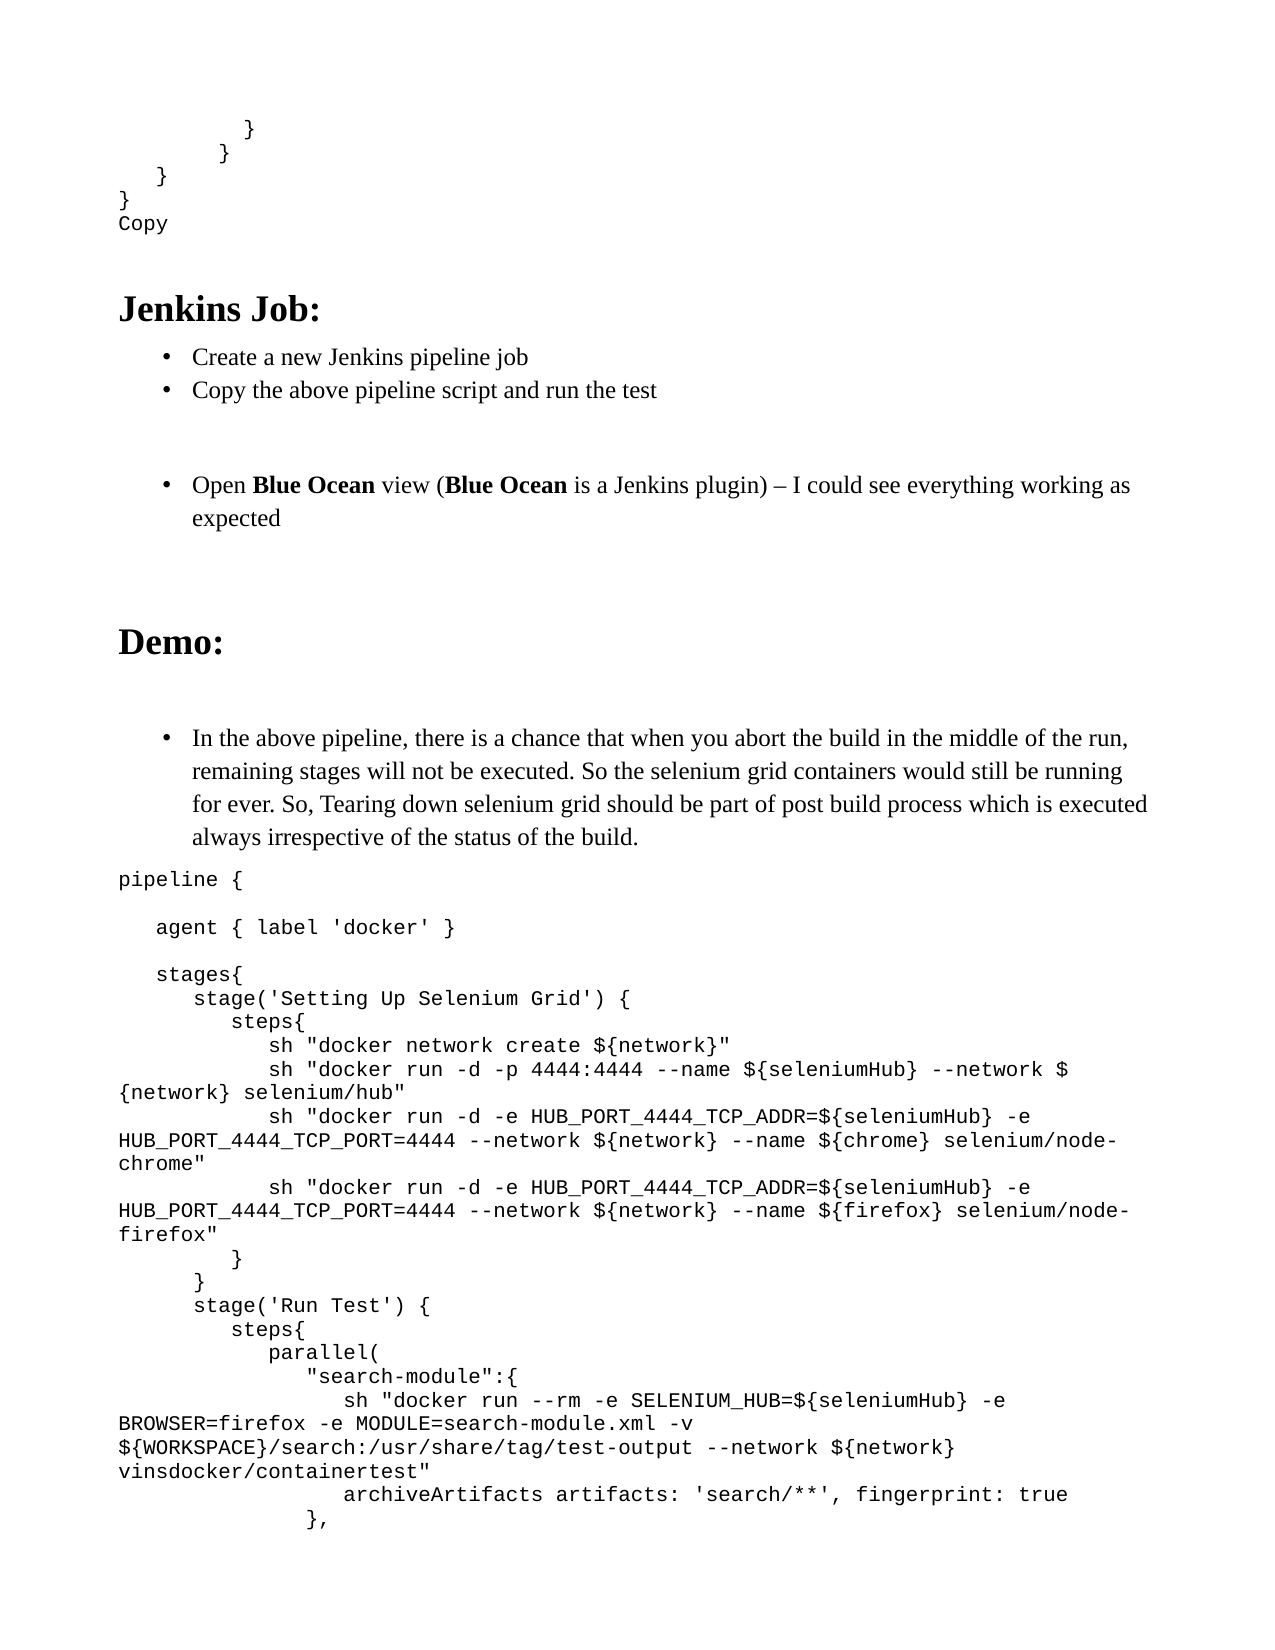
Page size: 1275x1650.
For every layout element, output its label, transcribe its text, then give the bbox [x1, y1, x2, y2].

subtitle Demo: [118, 619, 1157, 663]
subtitle Jenkins Job: [118, 287, 1157, 330]
text steps{ [118, 1319, 1157, 1342]
list Copy the above pipeline script and run the test [162, 375, 1157, 404]
text }, [118, 1508, 1157, 1532]
text } [118, 142, 1157, 165]
text "search-module":{ [118, 1366, 1157, 1390]
text sh "docker run -d -e HUB_PORT_4444_TCP_ADDR=${seleniumHub} -e HUB_PORT_4444_TCP_PORT=4444 --network ${network} --name ${firefox} selenium/node-firefox" [118, 1177, 1157, 1248]
text pipeline { [118, 869, 1157, 893]
text } [118, 118, 1157, 142]
text archiveArtifacts artifacts: 'search/**', fingerprint: true [118, 1484, 1157, 1508]
text sh "docker run --rm -e SELENIUM_HUB=${seleniumHub} -e BROWSER=firefox -e MODULE=search-module.xml -v ${WORKSPACE}/search:/usr/share/tag/test-output --network ${network} vinsdocker/containertest" [118, 1390, 1157, 1484]
text sh "docker network create ${network}" [118, 1035, 1157, 1059]
text steps{ [118, 1011, 1157, 1035]
text } [118, 1271, 1157, 1295]
text stages{ [118, 964, 1157, 988]
text stage('Setting Up Selenium Grid') { [118, 988, 1157, 1011]
text agent { label 'docker' } [118, 917, 1157, 940]
text Copy [118, 213, 1157, 236]
text sh "docker run -d -p 4444:4444 --name ${seleniumHub} --network ${network} selenium/hub" [118, 1059, 1157, 1106]
list Open Blue Ocean view (Blue Ocean is a Jenkins plugin) – I could see everything working as expected [162, 471, 1157, 532]
list Create a new Jenkins pipeline job [162, 342, 1157, 371]
text stage('Run Test') { [118, 1295, 1157, 1319]
text } [118, 1248, 1157, 1271]
text } [118, 189, 1157, 213]
text sh "docker run -d -e HUB_PORT_4444_TCP_ADDR=${seleniumHub} -e HUB_PORT_4444_TCP_PORT=4444 --network ${network} --name ${chrome} selenium/node-chrome" [118, 1106, 1157, 1177]
list In the above pipeline, there is a chance that when you abort the build in the middle of the run, remaining stages will not be executed. So the selenium grid containers would still be running for ever. So, Tearing down selenium grid should be part of post build process which is executed always irrespective of the status of the build. [162, 723, 1157, 851]
text } [118, 165, 1157, 189]
text parallel( [118, 1342, 1157, 1366]
